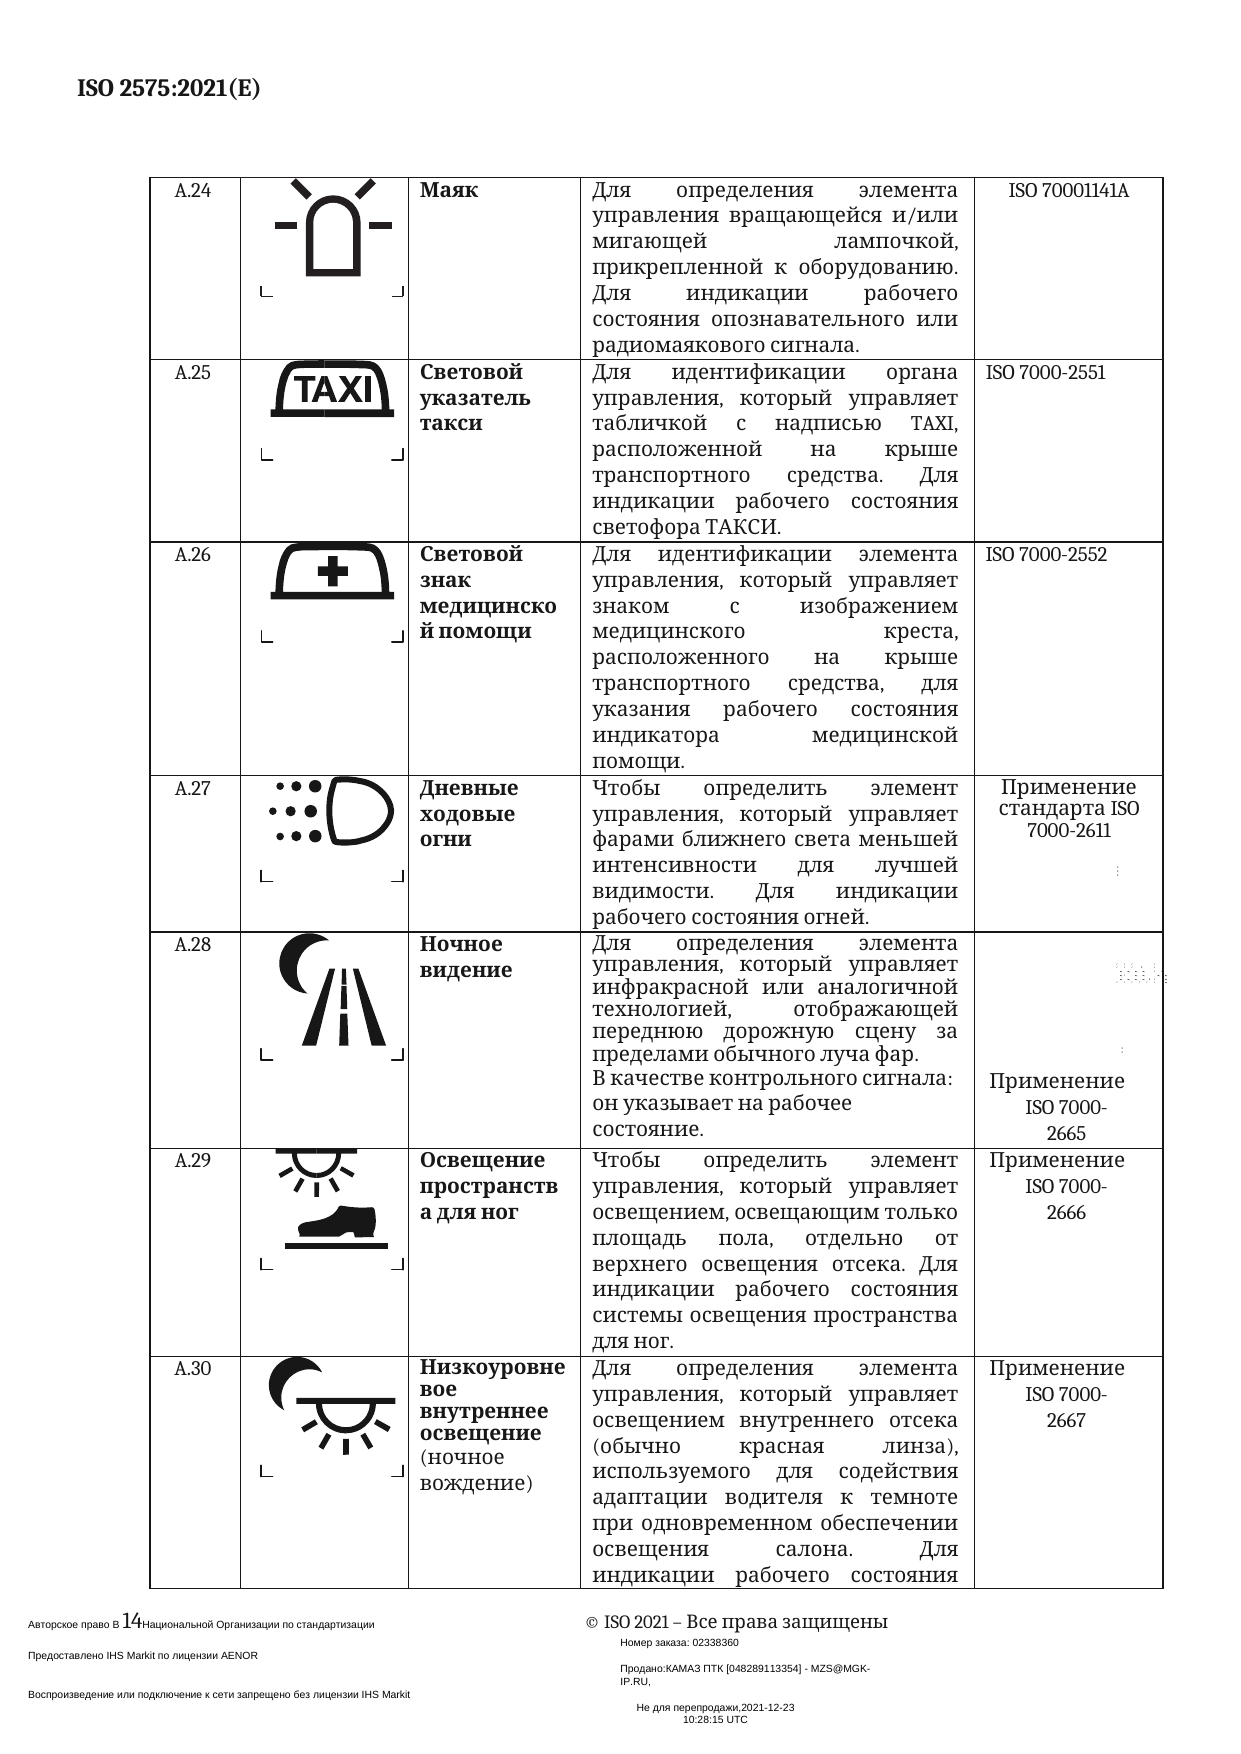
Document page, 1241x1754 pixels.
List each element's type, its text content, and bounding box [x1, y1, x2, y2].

table_cell ISO 70001141A [975, 178, 1162, 359]
table_cell Ночное видение [409, 933, 580, 1148]
table_cell Чтобы определить элемент управления, который управляет фарами ближнего света меньшей интенсивности для лучшей видимости. Для индикации рабочего состояния огней. [581, 776, 974, 931]
table_cell Применение ISO 7000- 2666 [975, 1149, 1162, 1356]
table_cell Низкоуровневое внутреннее освещение (ночное вождение) [409, 1357, 580, 1587]
table_cell A.30 [151, 1357, 240, 1587]
table_cell Освещение пространства для ног [409, 1149, 580, 1356]
table_cell Световой знак медицинской помощи [409, 543, 580, 775]
table_cell Маяк [409, 178, 580, 359]
table_cell Чтобы определить элемент управления, который управляет освещением, освещающим только площадь пола, отдельно от верхнего освещения отсека. Для индикации рабочего состояния системы освещения пространства для ног. [581, 1149, 974, 1356]
table_cell [298, 1154, 336, 1172]
table_cell [241, 933, 408, 1148]
table_cell [241, 776, 408, 931]
table_cell [241, 1149, 408, 1356]
table_cell ISO 7000-2552 [975, 543, 1162, 775]
table_cell A.27 [151, 776, 240, 931]
table_cell A.25 [151, 360, 240, 541]
table_cell Применение ISO 7000- 2667 [975, 1357, 1162, 1587]
table_cell Применение стандарта ISO 7000-2611 [975, 776, 1162, 931]
table_cell A.24 [151, 178, 240, 359]
table_cell Световой указатель такси [409, 360, 580, 541]
table_cell [284, 551, 381, 591]
table_cell [333, 783, 387, 839]
table_cell Дневные ходовые огни [409, 776, 580, 931]
table_cell [241, 178, 408, 359]
table_cell Для идентификации органа управления, который управляет табличкой с надписью TAXI, расположенной на крыше транспортного средства. Для индикации рабочего состояния светофора ТАКСИ. [581, 360, 974, 541]
table_cell Для определения элемента управления, который управляет инфракрасной или аналогичной технологией, отображающей переднюю дорожную сцену за пределами обычного луча фар. В качестве контрольного сигнала: он указывает на рабочее состояние. [581, 933, 974, 1148]
table_cell A.26 [151, 543, 240, 775]
table_cell Для определения элемента управления, который управляет освещением внутреннего отсека (обычно красная линза), используемого для содействия адаптации водителя к темноте при одновременном обеспечении освещения салона. Для индикации рабочего состояния [581, 1357, 974, 1587]
table_cell [241, 360, 408, 541]
table_cell [284, 368, 381, 409]
table_cell [241, 543, 408, 775]
table_cell Для идентификации элемента управления, который управляет знаком с изображением медицинского креста, расположенного на крыше транспортного средства, для указания рабочего состояния индикатора медицинской помощи. [581, 543, 974, 775]
table_cell Для определения элемента управления вращающейся и/или мигающей лампочкой, прикрепленной к оборудованию. Для индикации рабочего состояния опознавательного или радиомаякового сигнала. [581, 178, 974, 359]
table_cell A.28 [151, 933, 240, 1148]
table_cell [241, 1357, 408, 1587]
table_cell Применение ISO 7000- 2665 [975, 933, 1162, 1148]
table_cell A.29 [151, 1149, 240, 1356]
table_cell ISO 7000-2551 [975, 360, 1162, 541]
